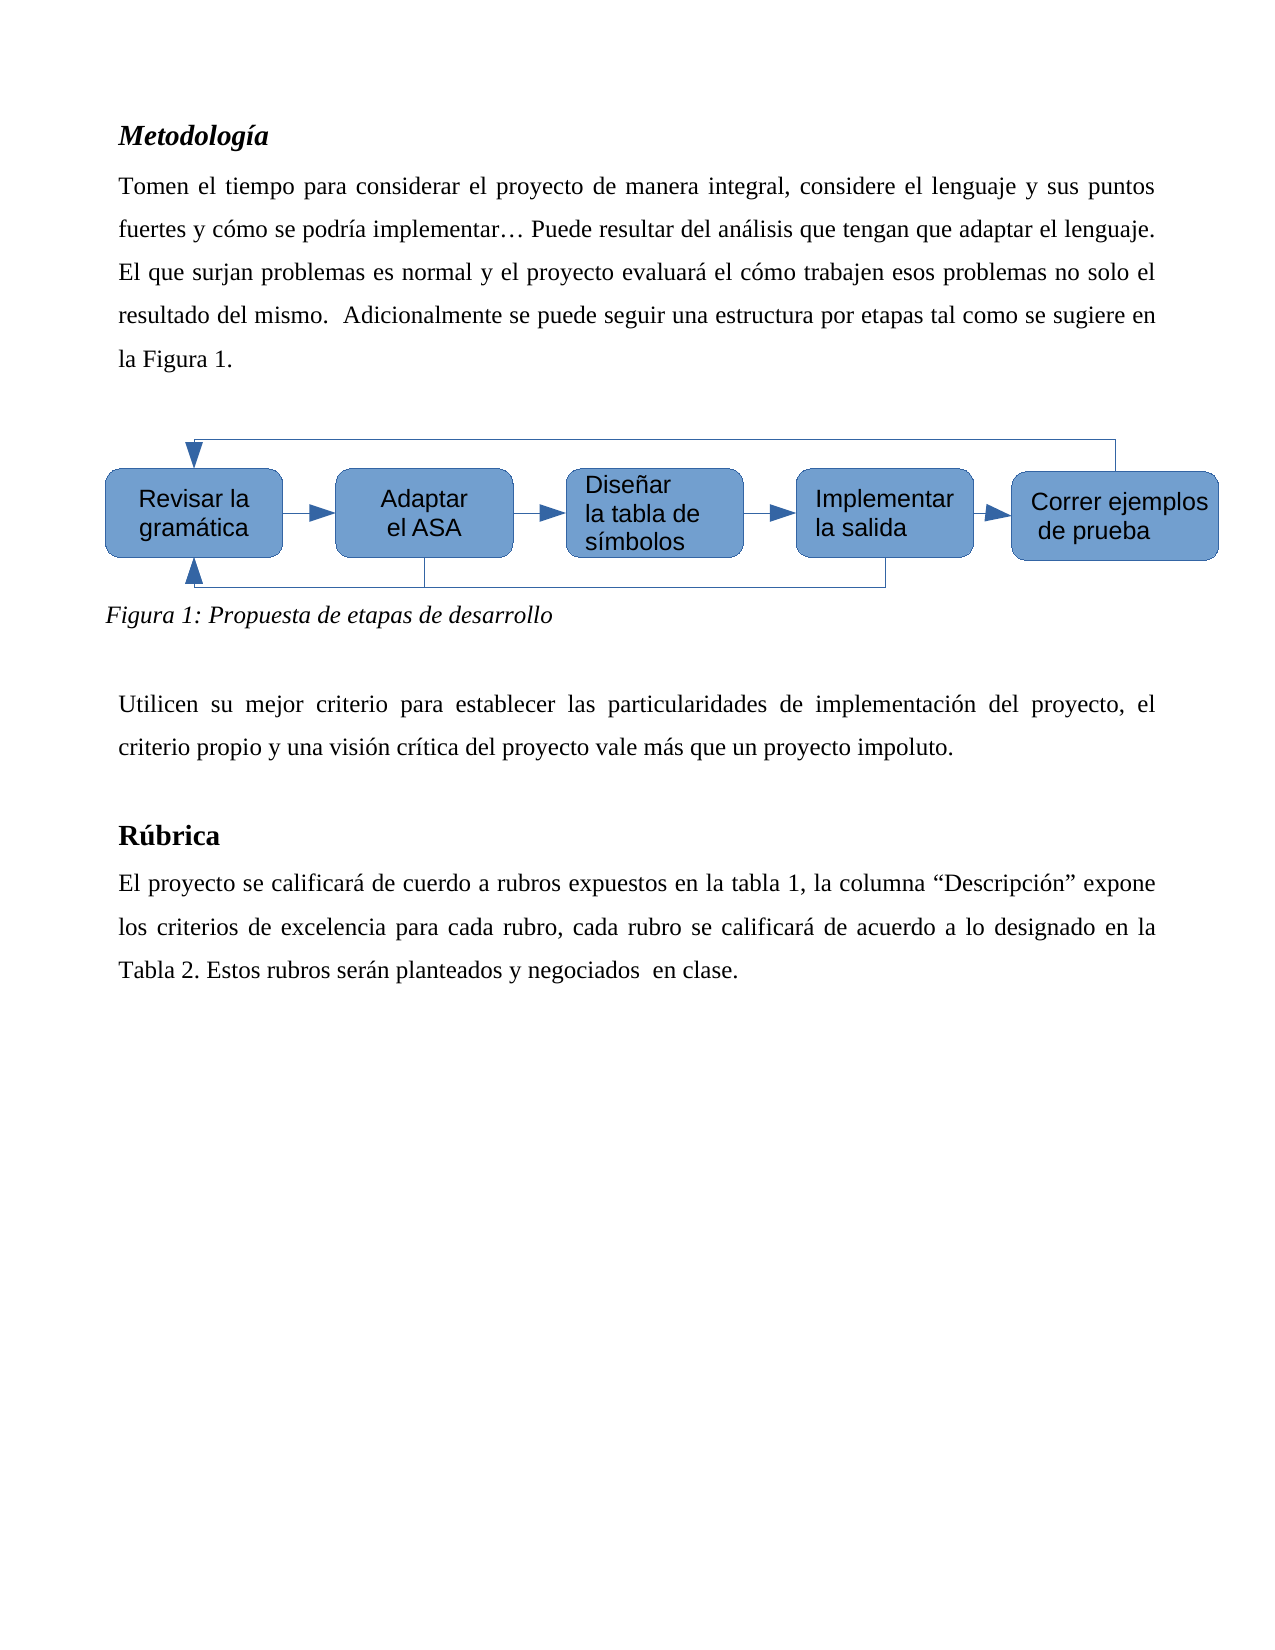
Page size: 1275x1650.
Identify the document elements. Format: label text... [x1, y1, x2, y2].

text El proyecto se calificará de cuerdo a rubros expuestos en la tabla 1, la columna “Descripción” expone los criterios de excelencia para cada rubro, cada rubro se calificará de acuerdo a lo designado en la Tabla 2. Estos rubros serán planteados y negociados en clase. [118, 868, 1157, 983]
text Figura 1: Propuesta de etapas de desarrollo [105, 452, 193, 479]
text Tomen el tiempo para considerar el proyecto de manera integral, considere el lenguaje y sus puntos fuertes y cómo se podría implementar… Puede resultar del análisis que tengan que adaptar el lenguaje. El que surjan problemas es normal y el proyecto evaluará el cómo trabajen esos problemas no solo el resultado del mismo. Adicionalmente se puede seguir una estructura por etapas tal como se sugiere en la Figura 1. [118, 171, 1157, 372]
text Figura 1: Propuesta de etapas de desarrollo [1116, 452, 1219, 482]
text Rúbrica [118, 818, 1157, 852]
text Utilicen su mejor criterio para establecer las particularidades de implementación del proyecto, el criterio propio y una visión crítica del proyecto vale más que un proyecto impoluto. [118, 689, 1157, 761]
text Figura 1: Propuesta de etapas de desarrollo [195, 452, 1115, 515]
text Figura 1: Propuesta de etapas de desarrollo [195, 514, 424, 587]
text Figura 1: Propuesta de etapas de desarrollo [425, 514, 885, 587]
text Figura 1: Propuesta de etapas de desarrollo [105, 514, 1219, 628]
text Metodología [118, 118, 1157, 152]
